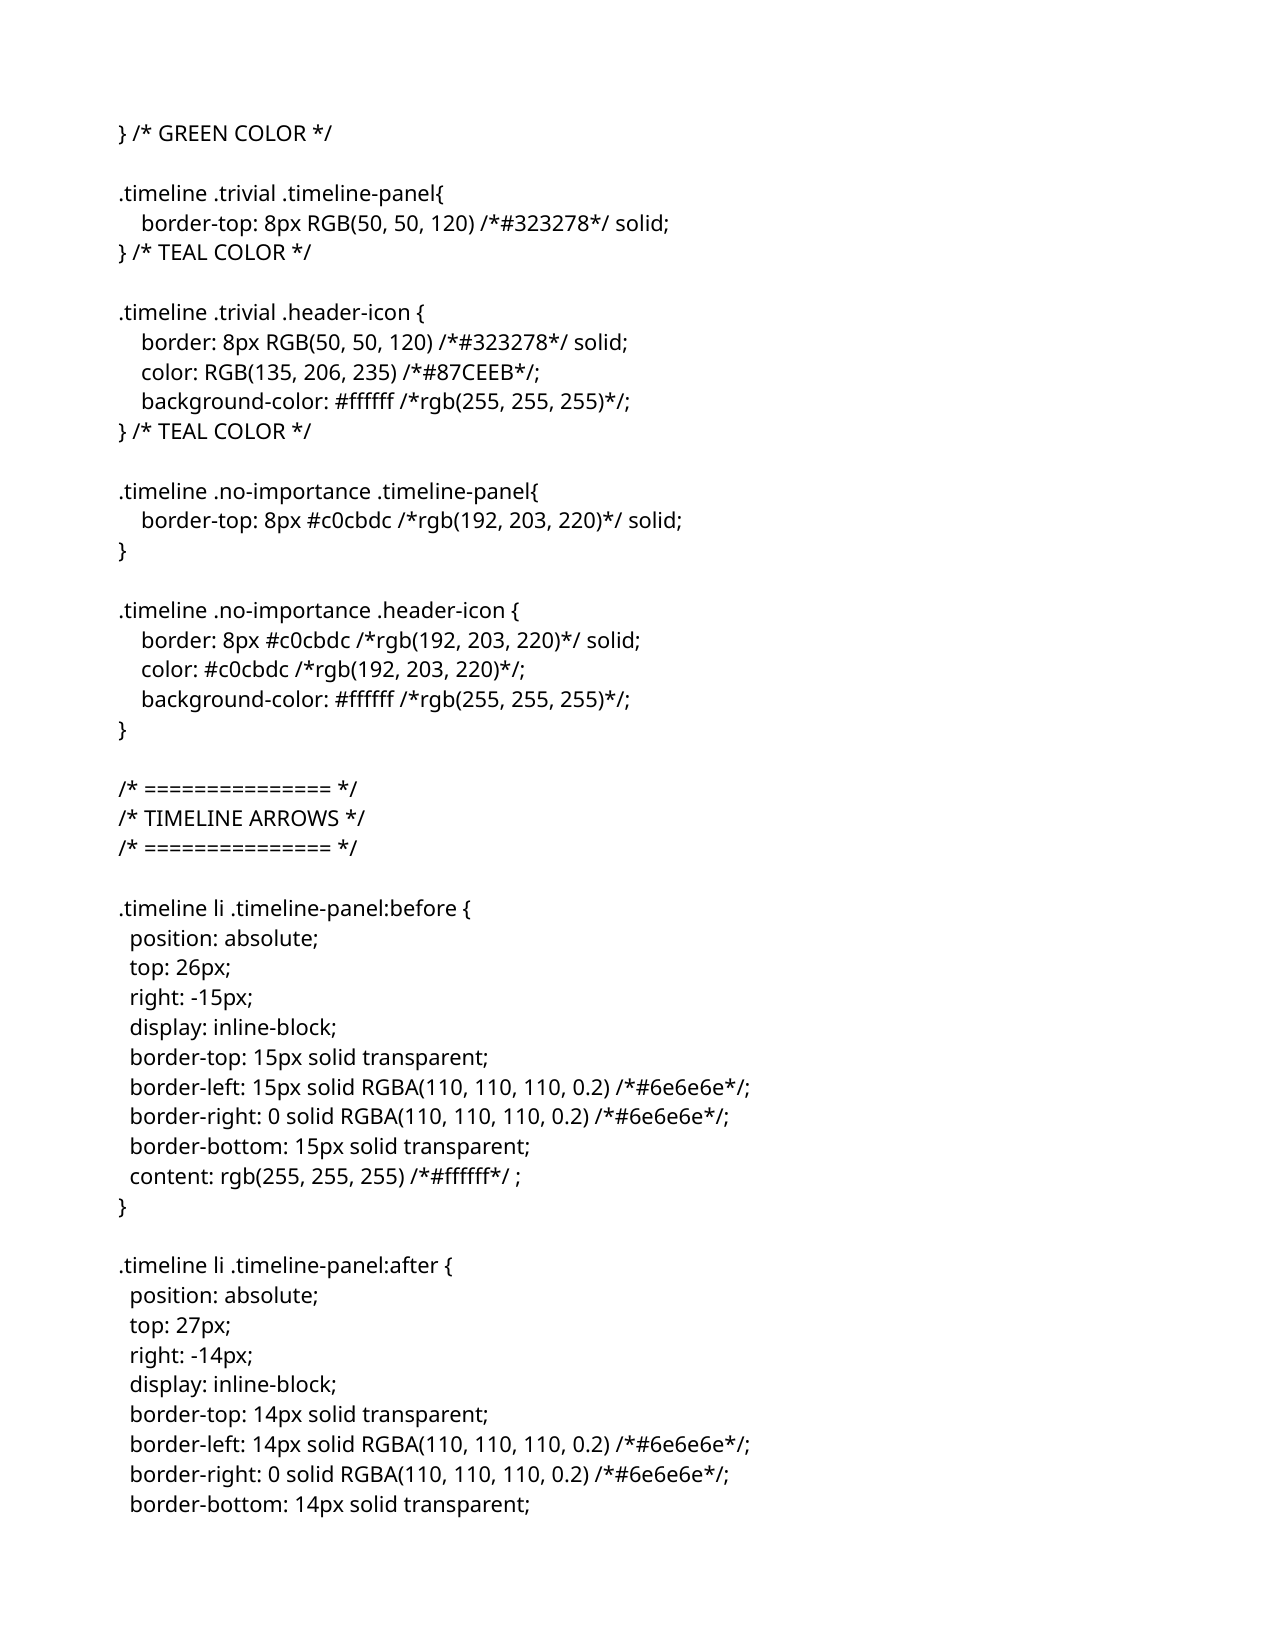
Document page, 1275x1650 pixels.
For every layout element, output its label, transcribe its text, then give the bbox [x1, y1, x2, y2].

text background-color: #ffffff /*rgb(255, 255, 255)*/; [118, 386, 1157, 416]
text .timeline .trivial .header-icon { [118, 297, 1157, 327]
text right: -14px; [118, 1339, 1157, 1369]
text position: absolute; [118, 1280, 1157, 1310]
text color: #c0cbdc /*rgb(192, 203, 220)*/; [118, 654, 1157, 684]
text top: 26px; [118, 952, 1157, 982]
text .timeline li .timeline-panel:after { [118, 1250, 1157, 1280]
text border-top: 14px solid transparent; [118, 1399, 1157, 1429]
text } [118, 714, 1157, 744]
text border-top: 8px #c0cbdc /*rgb(192, 203, 220)*/ solid; [118, 505, 1157, 535]
text .timeline li .timeline-panel:before { [118, 893, 1157, 922]
text border-bottom: 15px solid transparent; [118, 1131, 1157, 1161]
text } /* GREEN COLOR */ [118, 118, 1157, 148]
text .timeline .trivial .timeline-panel{ [118, 178, 1157, 207]
text .timeline .no-importance .header-icon { [118, 595, 1157, 624]
text border-top: 8px RGB(50, 50, 120) /*#323278*/ solid; [118, 207, 1157, 237]
text border-right: 0 solid RGBA(110, 110, 110, 0.2) /*#6e6e6e*/; [118, 1101, 1157, 1131]
text border-left: 14px solid RGBA(110, 110, 110, 0.2) /*#6e6e6e*/; [118, 1429, 1157, 1459]
text right: -15px; [118, 982, 1157, 1012]
text color: RGB(135, 206, 235) /*#87CEEB*/; [118, 356, 1157, 386]
text border-left: 15px solid RGBA(110, 110, 110, 0.2) /*#6e6e6e*/; [118, 1071, 1157, 1101]
text border-top: 15px solid transparent; [118, 1042, 1157, 1071]
text position: absolute; [118, 922, 1157, 952]
text } [118, 535, 1157, 565]
text display: inline-block; [118, 1369, 1157, 1399]
text display: inline-block; [118, 1012, 1157, 1042]
text border: 8px #c0cbdc /*rgb(192, 203, 220)*/ solid; [118, 624, 1157, 654]
text } [118, 1191, 1157, 1220]
text border-bottom: 14px solid transparent; [118, 1488, 1157, 1518]
text } /* TEAL COLOR */ [118, 237, 1157, 267]
text /* =============== */ [118, 833, 1157, 863]
text /* TIMELINE ARROWS */ [118, 803, 1157, 833]
text content: rgb(255, 255, 255) /*#ffffff*/ ; [118, 1161, 1157, 1191]
text } /* TEAL COLOR */ [118, 416, 1157, 446]
text border-right: 0 solid RGBA(110, 110, 110, 0.2) /*#6e6e6e*/; [118, 1459, 1157, 1488]
text .timeline .no-importance .timeline-panel{ [118, 476, 1157, 505]
text top: 27px; [118, 1310, 1157, 1339]
text /* =============== */ [118, 773, 1157, 803]
text border: 8px RGB(50, 50, 120) /*#323278*/ solid; [118, 327, 1157, 356]
text background-color: #ffffff /*rgb(255, 255, 255)*/; [118, 684, 1157, 714]
